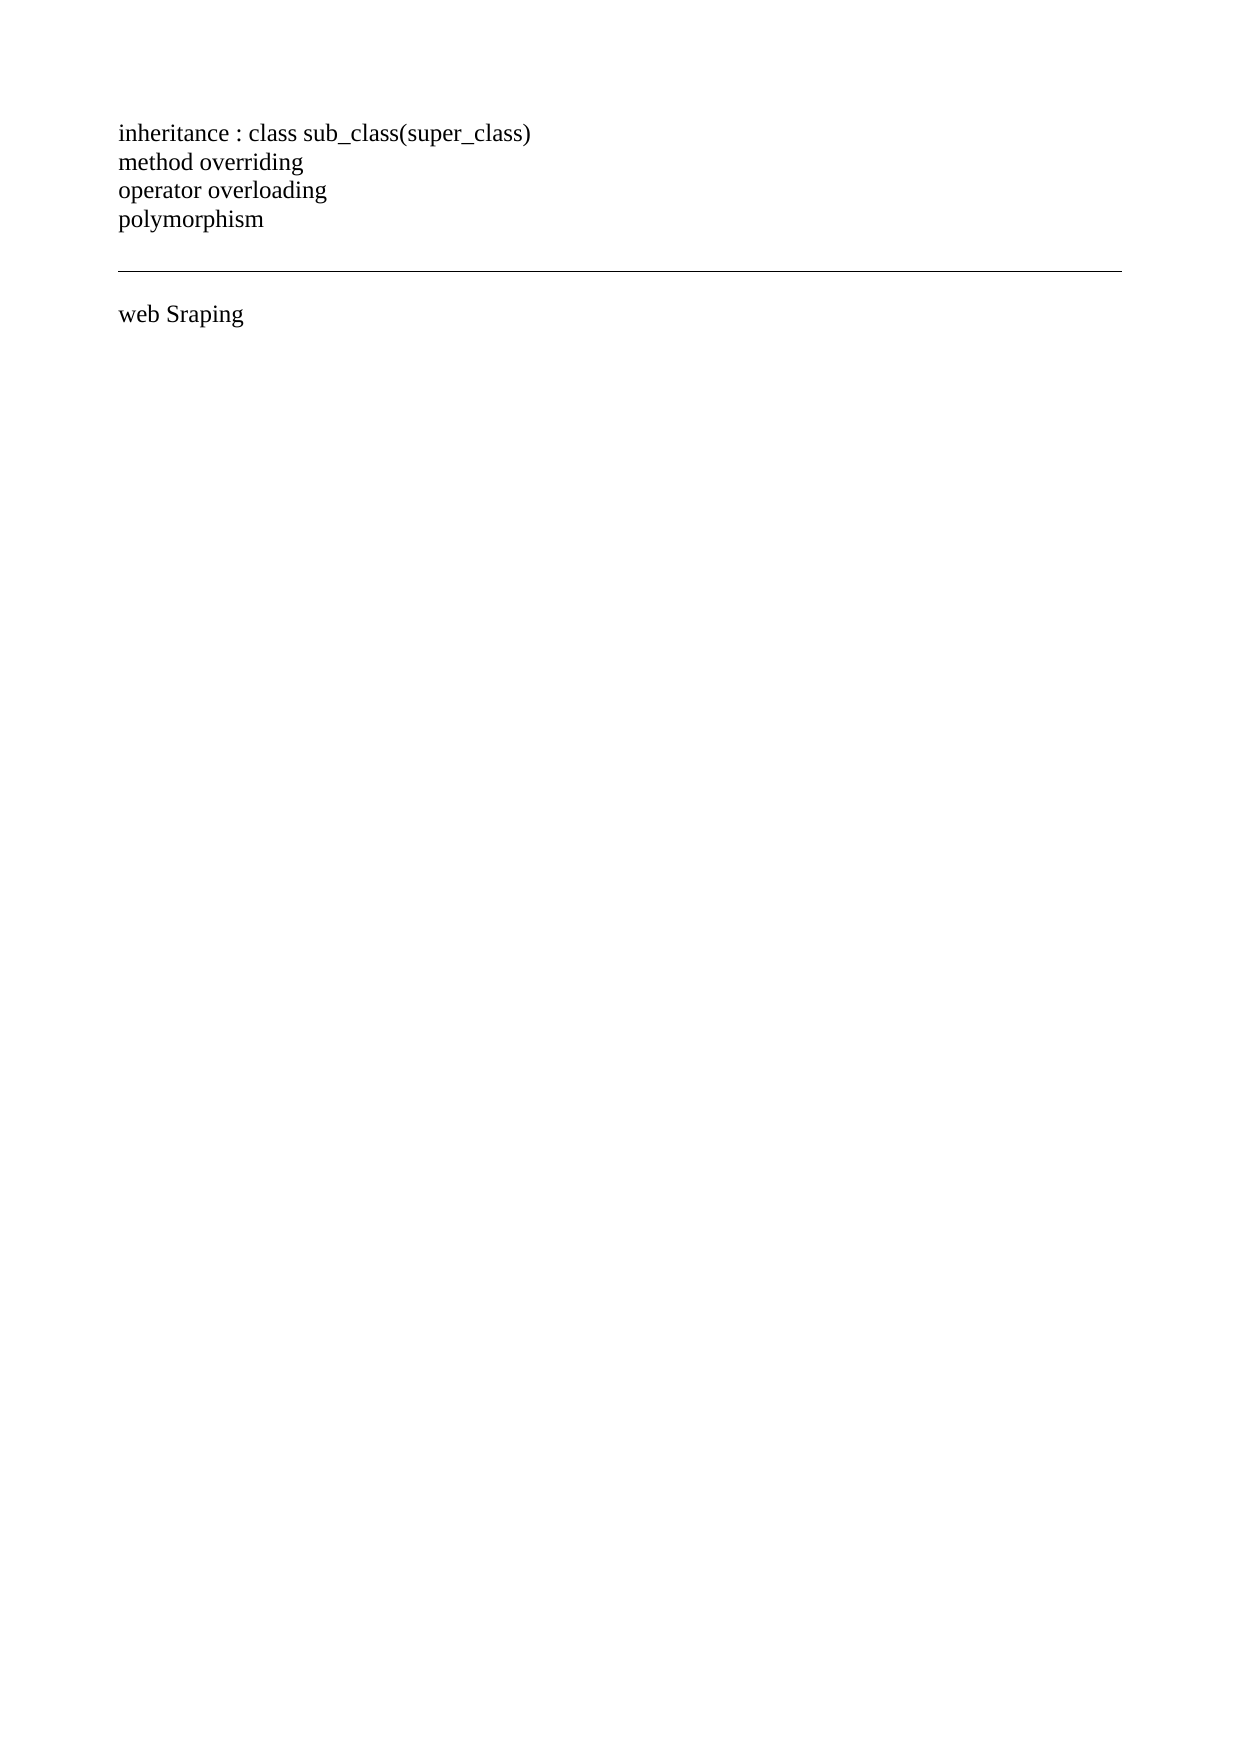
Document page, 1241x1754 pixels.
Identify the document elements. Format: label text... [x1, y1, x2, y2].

text inheritance : class sub_class(super_class) [118, 118, 1122, 147]
text polymorphism [118, 204, 1122, 233]
text method overriding [118, 147, 1122, 176]
text operator overloading [118, 176, 1122, 204]
text web Sraping [118, 299, 1122, 328]
